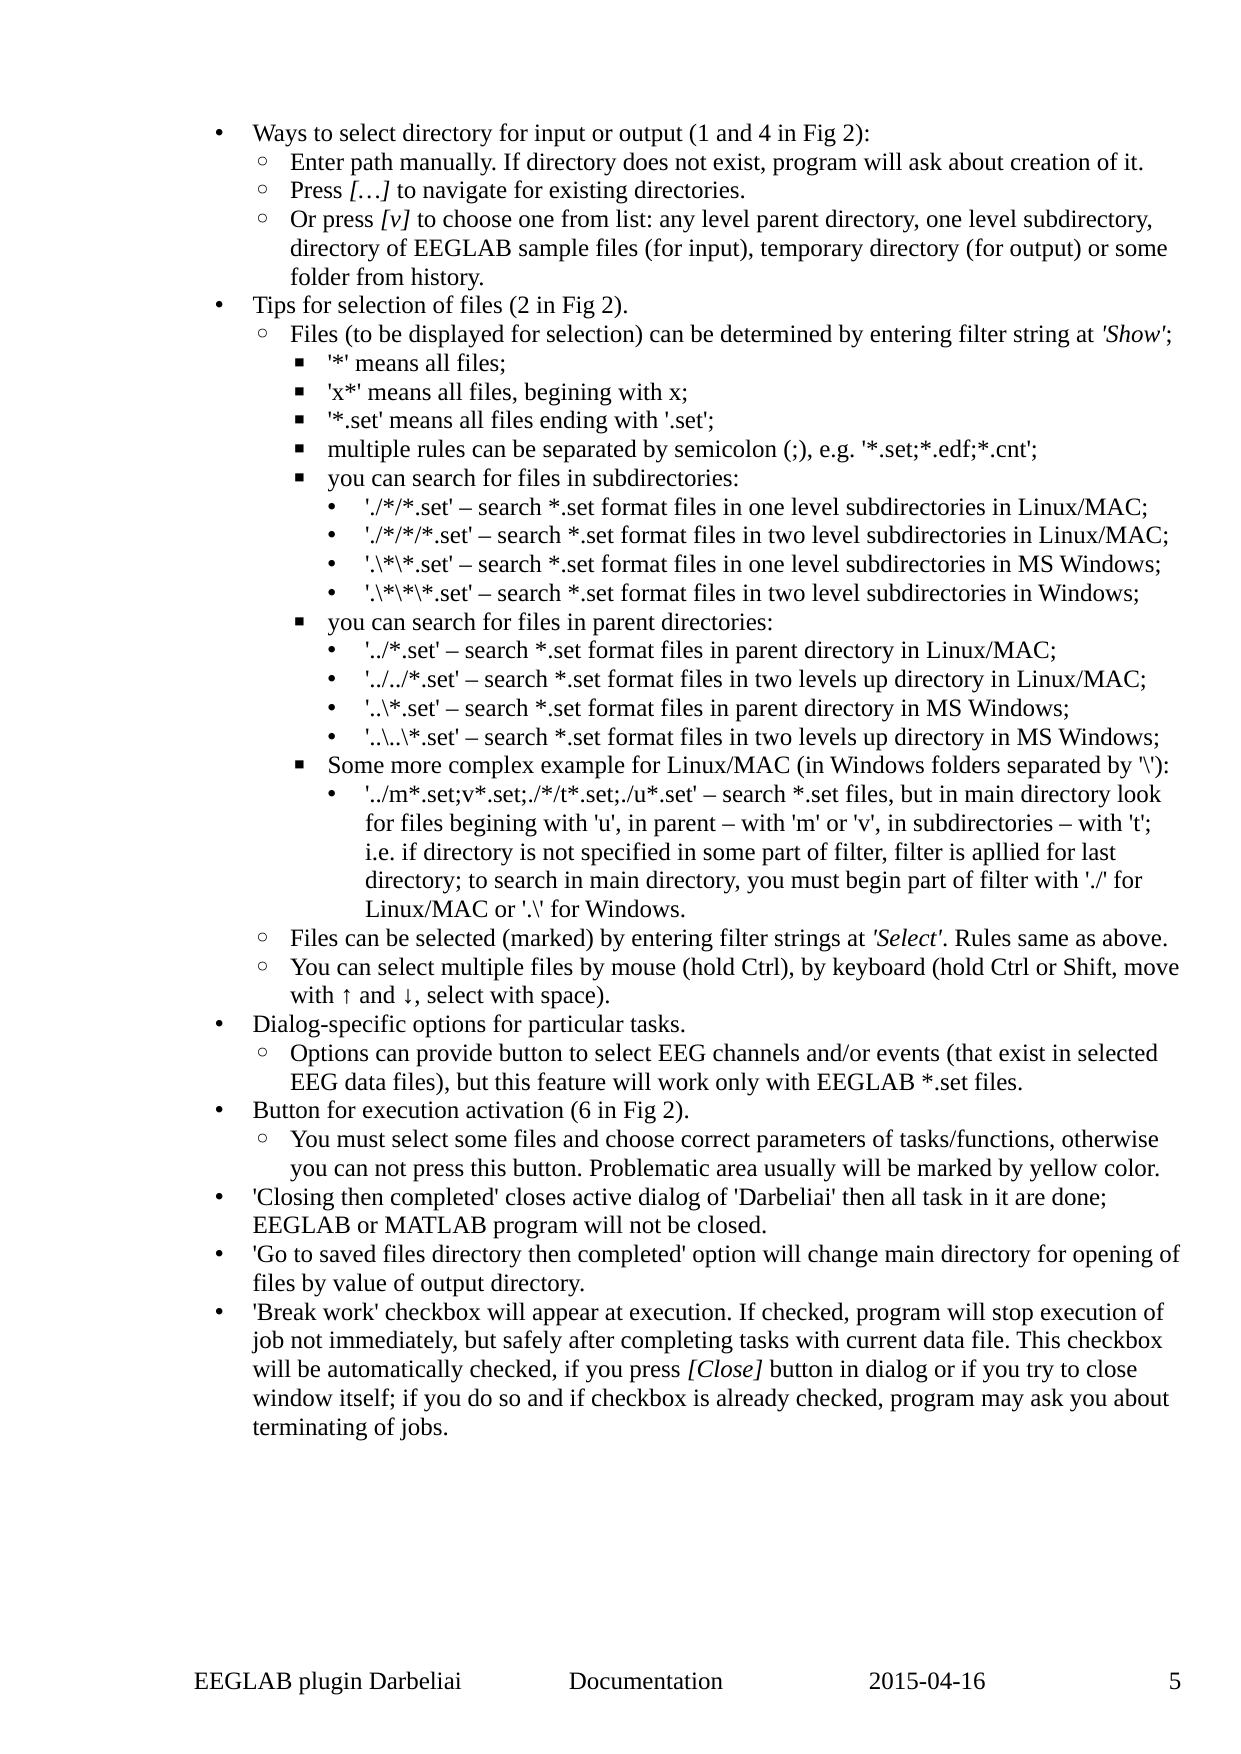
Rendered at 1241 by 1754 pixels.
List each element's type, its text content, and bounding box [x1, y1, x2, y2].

list You can select multiple files by mouse (hold Ctrl), by keyboard (hold Ctrl or Shift, move with ↑ and ↓, select with space). [252, 952, 1181, 1009]
list './*/*.set' – search *.set format files in one level subdirectories in Linux/MAC; [327, 492, 1181, 521]
list Tips for selection of files (2 in Fig 2). [215, 291, 1181, 319]
list '.\*\*.set' – search *.set format files in one level subdirectories in MS Windows; [327, 549, 1181, 578]
list Button for execution activation (6 in Fig 2). [215, 1096, 1181, 1124]
list '../m*.set;v*.set;./*/t*.set;./u*.set' – search *.set files, but in main directory look for files begining with 'u', in parent – with 'm' or 'v', in subdirectories – with 't'; i.e. if directory is not specified in some part of filter, filter is apllied for last directory; to search in main directory, you must begin part of filter with './' for Linux/MAC or '.\' for Windows. [327, 779, 1181, 923]
list Press […] to navigate for existing directories. [252, 176, 1181, 204]
list '../../*.set' – search *.set format files in two levels up directory in Linux/MAC; [327, 664, 1181, 693]
list You must select some files and choose correct parameters of tasks/functions, otherwise you can not press this button. Problematic area usually will be marked by yellow color. [252, 1124, 1181, 1182]
list '../*.set' – search *.set format files in parent directory in Linux/MAC; [327, 636, 1181, 664]
list 'Closing then completed' closes active dialog of 'Darbeliai' then all task in it are done; EEGLAB or MATLAB program will not be closed. [215, 1182, 1181, 1239]
list Enter path manually. If directory does not exist, program will ask about creation of it. [252, 147, 1181, 176]
list '..\..\*.set' – search *.set format files in two levels up directory in MS Windows; [327, 722, 1181, 751]
list './*/*/*.set' – search *.set format files in two level subdirectories in Linux/MAC; [327, 521, 1181, 549]
list Ways to select directory for input or output (1 and 4 in Fig 2): [215, 118, 1181, 147]
list 'Go to saved files directory then completed' option will change main directory for opening of files by value of output directory. [215, 1239, 1181, 1297]
list you can search for files in subdirectories: [290, 463, 1181, 492]
list '*.set' means all files ending with '.set'; [290, 406, 1181, 434]
list Some more complex example for Linux/MAC (in Windows folders separated by '\'): [290, 751, 1181, 779]
list Options can provide button to select EEG channels and/or events (that exist in selected EEG data files), but this feature will work only with EEGLAB *.set files. [252, 1038, 1181, 1096]
list '*' means all files; [290, 348, 1181, 377]
list 'Break work' checkbox will appear at execution. If checked, program will stop execution of job not immediately, but safely after completing tasks with current data file. This checkbox will be automatically checked, if you press [Close] button in dialog or if you try to close window itself; if you do so and if checkbox is already checked, program may ask you about terminating of jobs. [215, 1297, 1181, 1441]
list Files can be selected (marked) by entering filter strings at 'Select'. Rules same as above. [252, 923, 1181, 952]
list you can search for files in parent directories: [290, 607, 1181, 636]
list '..\*.set' – search *.set format files in parent directory in MS Windows; [327, 693, 1181, 722]
list Dialog-specific options for particular tasks. [215, 1009, 1181, 1038]
list '.\*\*\*.set' – search *.set format files in two level subdirectories in Windows; [327, 578, 1181, 607]
list multiple rules can be separated by semicolon (;), e.g. '*.set;*.edf;*.cnt'; [290, 434, 1181, 463]
list Files (to be displayed for selection) can be determined by entering filter string at 'Show'; [252, 319, 1181, 348]
list 'x*' means all files, begining with x; [290, 377, 1181, 406]
list Or press [v] to choose one from list: any level parent directory, one level subdirectory, directory of EEGLAB sample files (for input), temporary directory (for output) or some folder from history. [252, 204, 1181, 291]
